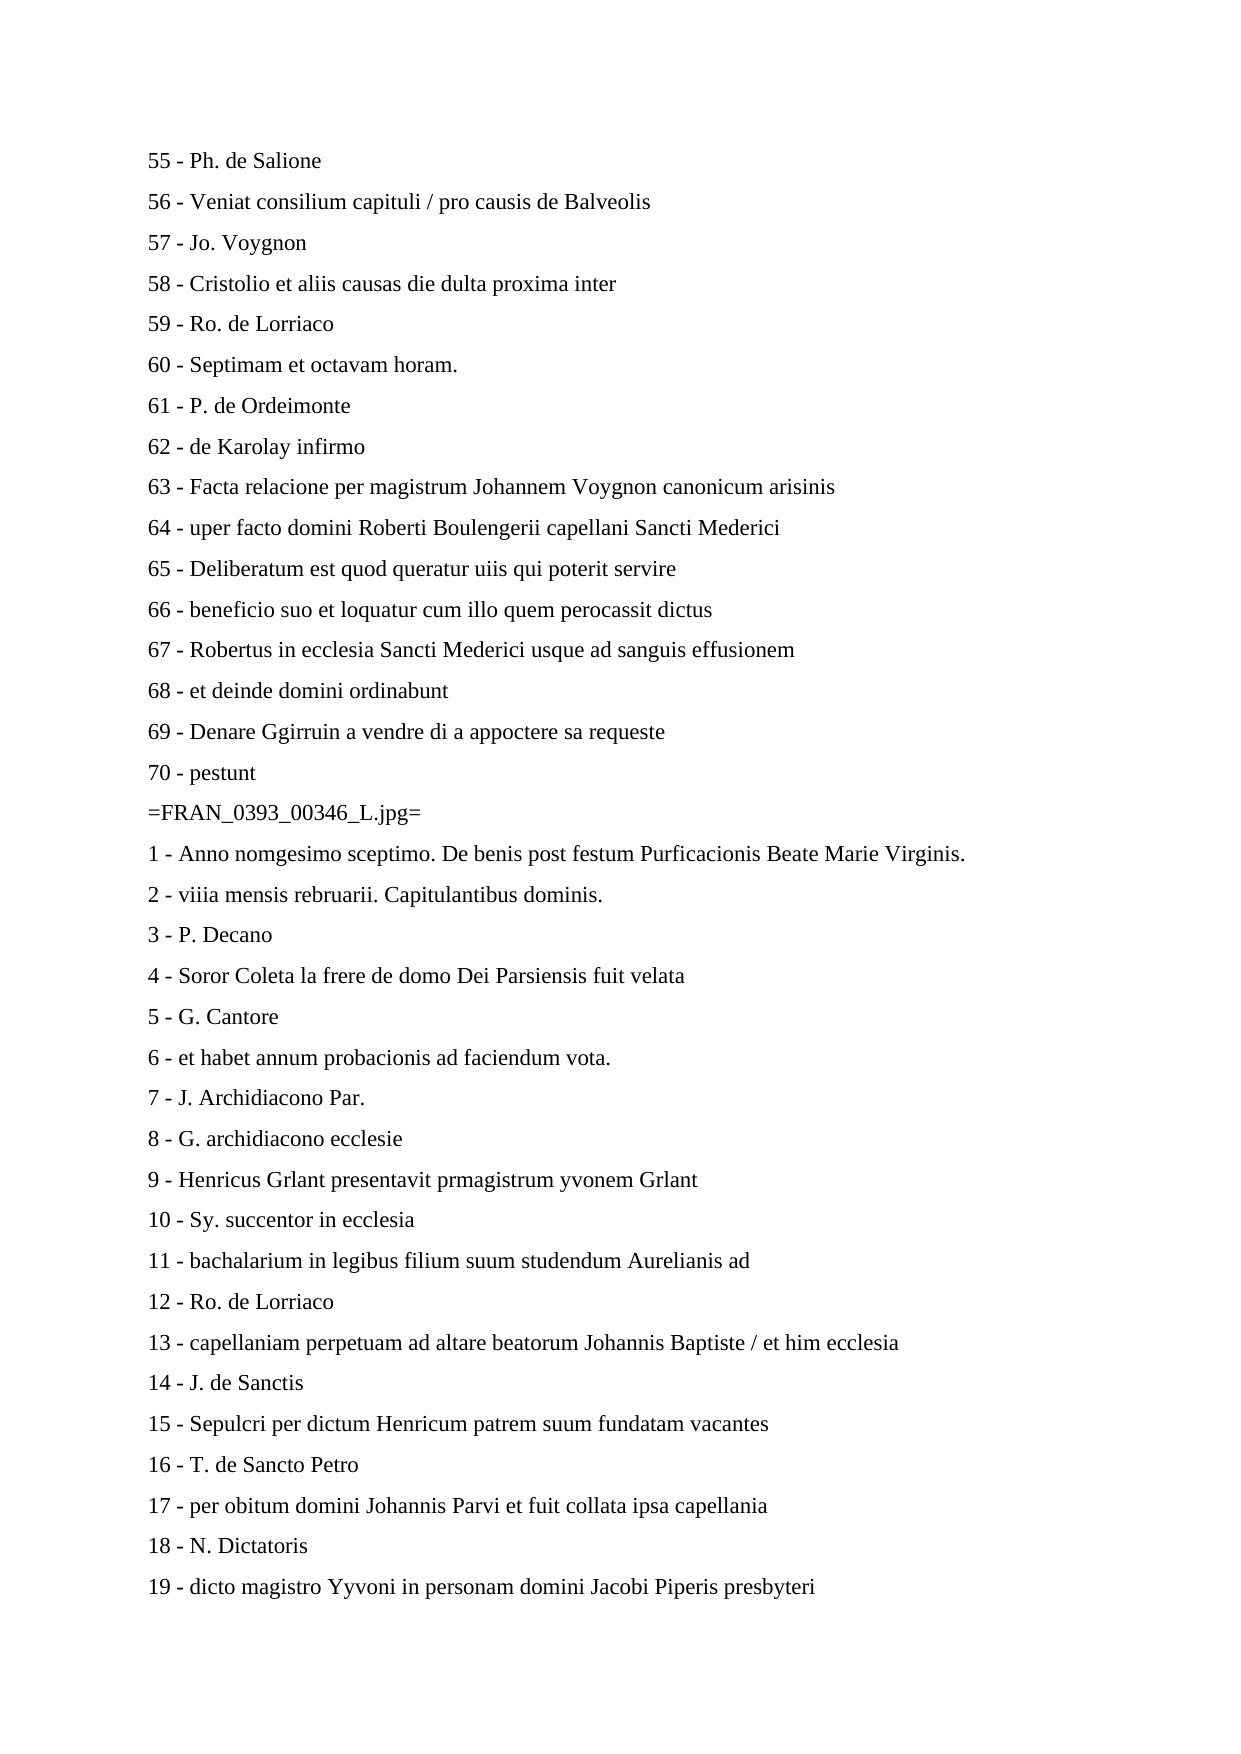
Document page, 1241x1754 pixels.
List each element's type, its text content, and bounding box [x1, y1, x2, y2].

text 4 - Soror Coleta la frere de domo Dei Parsiensis fuit velata [148, 962, 1093, 988]
text 57 - Jo. Voygnon [148, 229, 1093, 255]
text 3 - P. Decano [148, 921, 1093, 948]
text 2 - viiia mensis rebruarii. Capitulantibus dominis. [148, 881, 1093, 907]
text 1 - Anno nomgesimo sceptimo. De benis post festum Purficacionis Beate Marie Virginis. [148, 840, 1093, 866]
text 19 - dicto magistro Yyvoni in personam domini Jacobi Piperis presbyteri [148, 1573, 1093, 1599]
text 56 - Veniat consilium capituli / pro causis de Balveolis [148, 188, 1093, 215]
text 55 - Ph. de Salione [148, 148, 1093, 174]
text 65 - Deliberatum est quod queratur uiis qui poterit servire [148, 555, 1093, 581]
text 60 - Septimam et octavam horam. [148, 351, 1093, 378]
text 64 - uper facto domini Roberti Boulengerii capellani Sancti Mederici [148, 514, 1093, 541]
text 14 - J. de Sanctis [148, 1369, 1093, 1396]
text 13 - capellaniam perpetuam ad altare beatorum Johannis Baptiste / et him ecclesia [148, 1329, 1093, 1355]
text 12 - Ro. de Lorriaco [148, 1288, 1093, 1314]
text 10 - Sy. succentor in ecclesia [148, 1207, 1093, 1233]
text 8 - G. archidiacono ecclesie [148, 1125, 1093, 1151]
text 18 - N. Dictatoris [148, 1532, 1093, 1559]
text 15 - Sepulcri per dictum Henricum patrem suum fundatam vacantes [148, 1410, 1093, 1437]
text 6 - et habet annum probacionis ad faciendum vota. [148, 1044, 1093, 1070]
text 59 - Ro. de Lorriaco [148, 311, 1093, 337]
text 63 - Facta relacione per magistrum Johannem Voygnon canonicum arisinis [148, 473, 1093, 500]
text =FRAN_0393_00346_L.jpg= [148, 799, 1093, 826]
text 67 - Robertus in ecclesia Sancti Mederici usque ad sanguis effusionem [148, 636, 1093, 663]
text 66 - beneficio suo et loquatur cum illo quem perocassit dictus [148, 596, 1093, 622]
text 61 - P. de Ordeimonte [148, 392, 1093, 418]
text 5 - G. Cantore [148, 1003, 1093, 1029]
text 11 - bachalarium in legibus filium suum studendum Aurelianis ad [148, 1247, 1093, 1274]
text 16 - T. de Sancto Petro [148, 1451, 1093, 1477]
text 69 - Denare Ggirruin a vendre di a appoctere sa requeste [148, 718, 1093, 744]
text 68 - et deinde domini ordinabunt [148, 677, 1093, 703]
text 70 - pestunt [148, 758, 1093, 785]
text 9 - Henricus Grlant presentavit prmagistrum yvonem Grlant [148, 1166, 1093, 1192]
text 17 - per obitum domini Johannis Parvi et fuit collata ipsa capellania [148, 1492, 1093, 1518]
text 7 - J. Archidiacono Par. [148, 1084, 1093, 1111]
text 62 - de Karolay infirmo [148, 433, 1093, 459]
text 58 - Cristolio et aliis causas die dulta proxima inter [148, 270, 1093, 296]
